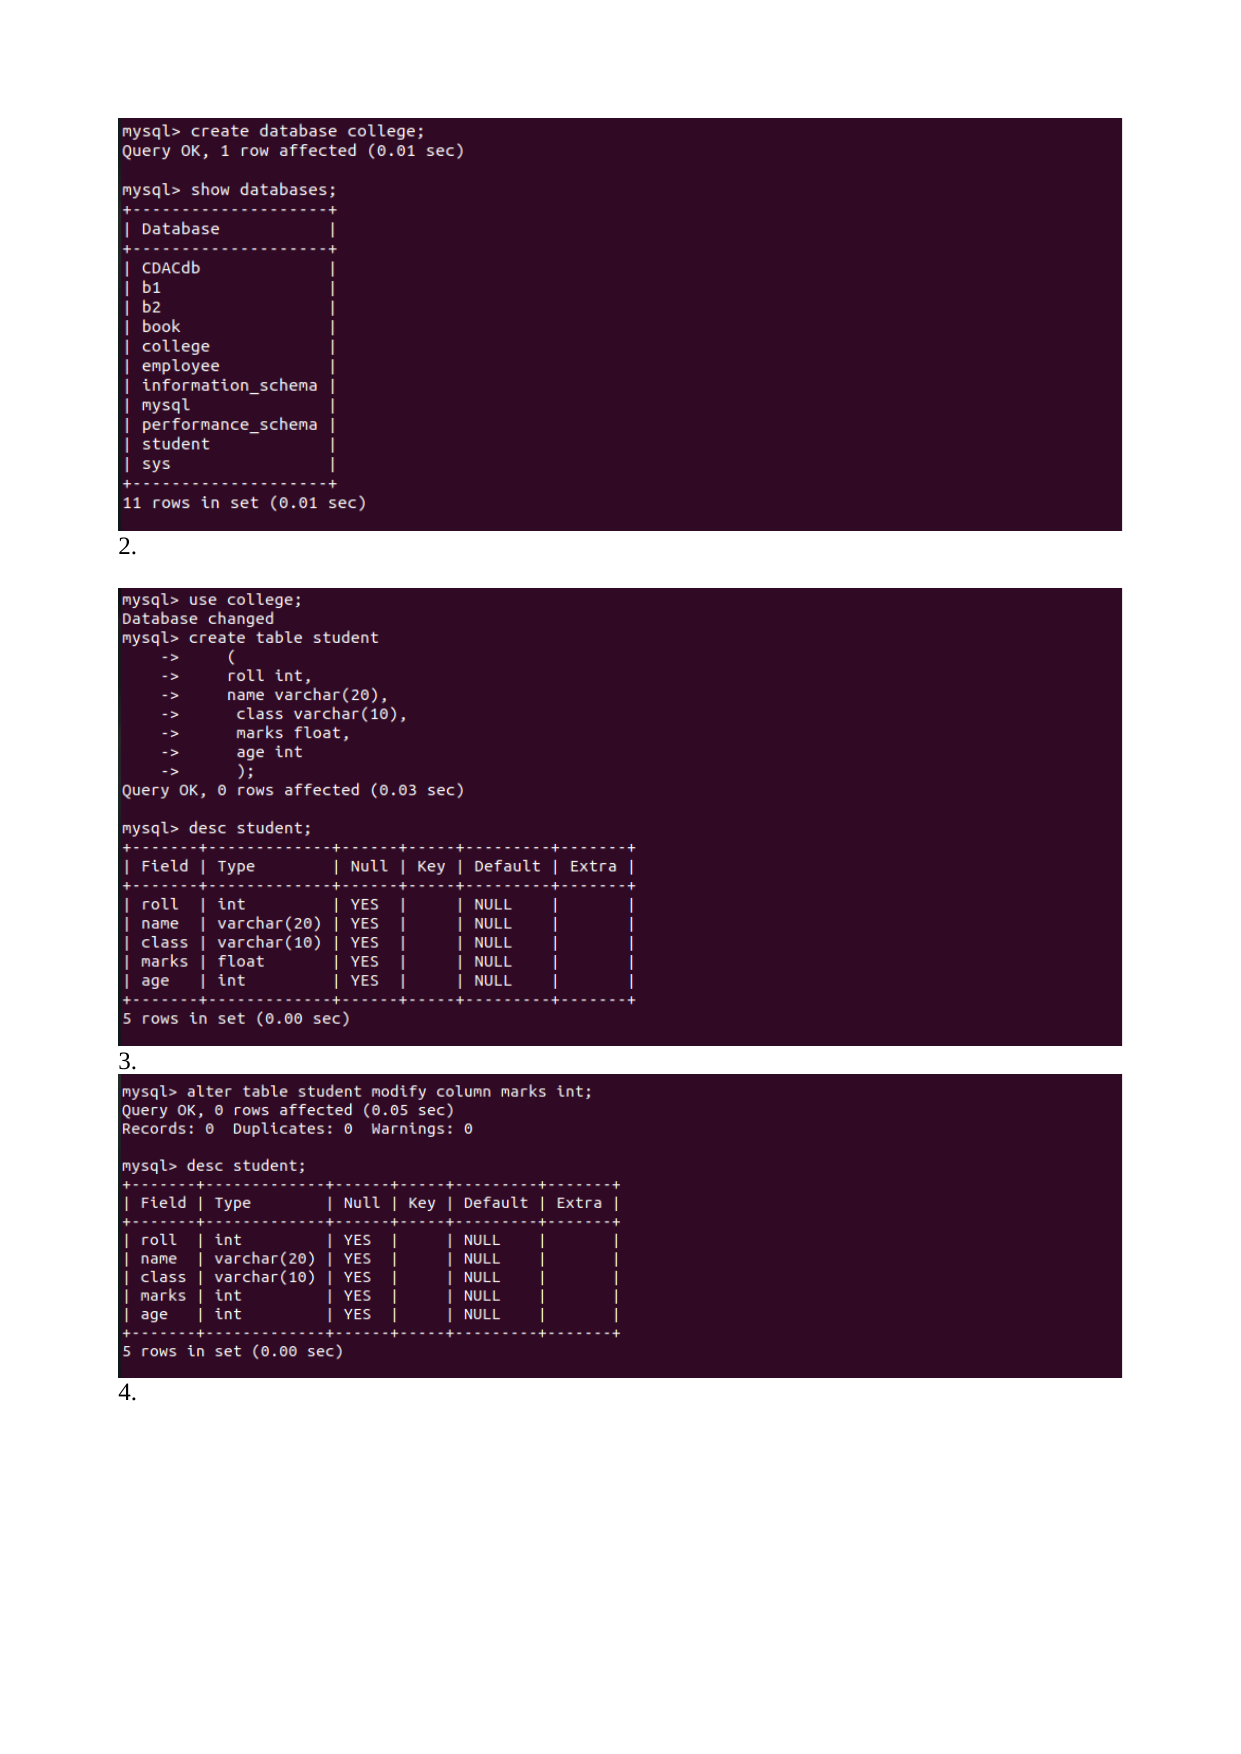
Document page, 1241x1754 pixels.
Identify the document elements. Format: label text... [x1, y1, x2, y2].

picture [118, 588, 1123, 1046]
text 2. [118, 531, 1122, 560]
text 4. [118, 1378, 1122, 1406]
picture [118, 118, 1123, 531]
text 3. [118, 1046, 1122, 1074]
picture [118, 1074, 1123, 1378]
